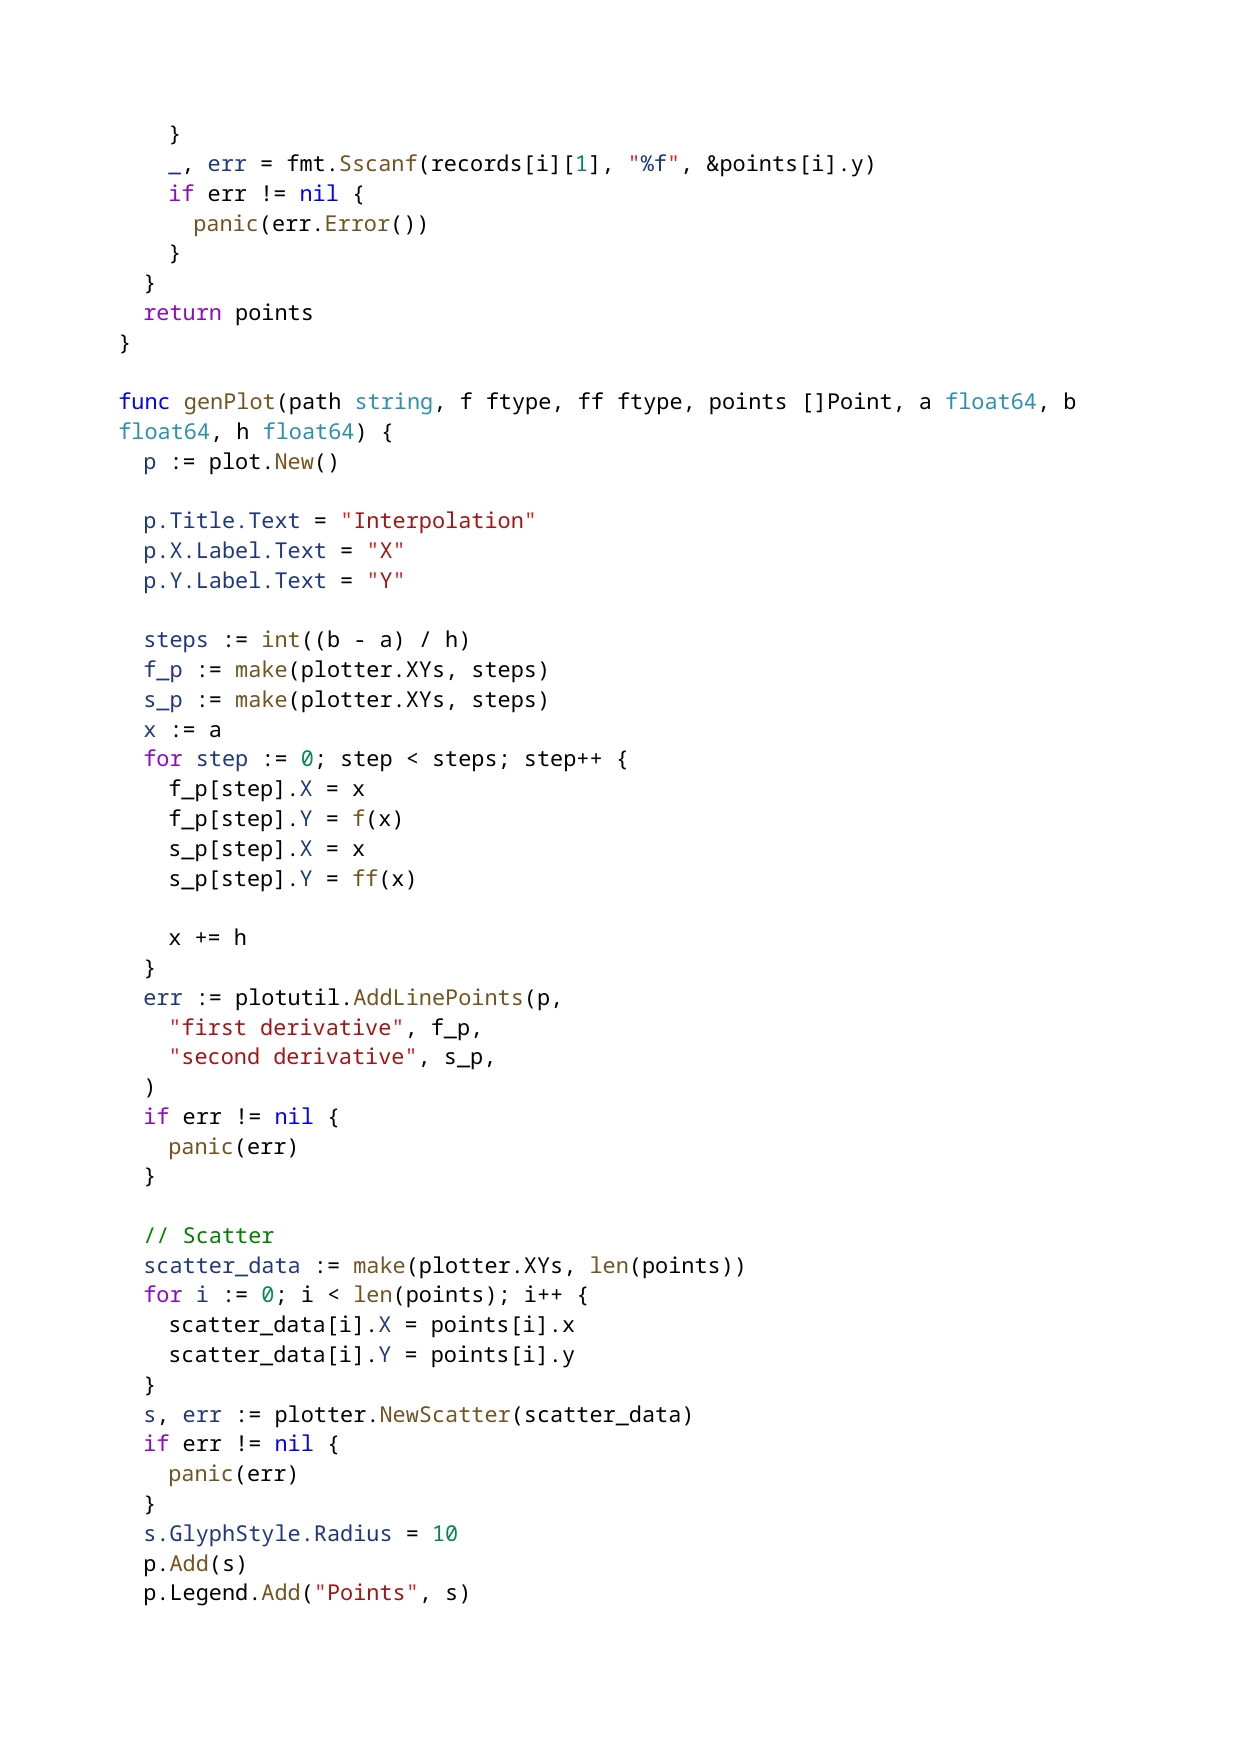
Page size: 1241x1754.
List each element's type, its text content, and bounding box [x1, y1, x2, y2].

text for i := 0; i < len(points); i++ { [118, 1279, 1122, 1309]
text scatter_data := make(plotter.XYs, len(points)) [118, 1250, 1122, 1279]
text } [118, 952, 1122, 982]
text f_p[step].X = x [118, 773, 1122, 803]
text _, err = fmt.Sscanf(records[i][1], "%f", &points[i].y) [118, 148, 1122, 178]
text scatter_data[i].Y = points[i].y [118, 1339, 1122, 1369]
text p.Title.Text = "Interpolation" [118, 505, 1122, 535]
text if err != nil { [118, 1101, 1122, 1131]
text s_p[step].X = x [118, 833, 1122, 863]
text x := a [118, 714, 1122, 743]
text } [118, 118, 1122, 148]
text s.GlyphStyle.Radius = 10 [118, 1518, 1122, 1548]
text } [118, 1160, 1122, 1190]
text return points [118, 297, 1122, 327]
text for step := 0; step < steps; step++ { [118, 743, 1122, 773]
text } [118, 327, 1122, 356]
text } [118, 1369, 1122, 1399]
text "second derivative", s_p, [118, 1041, 1122, 1071]
text steps := int((b - a) / h) [118, 624, 1122, 654]
text "first derivative", f_p, [118, 1011, 1122, 1041]
text } [118, 267, 1122, 297]
text // Scatter [118, 1220, 1122, 1250]
text p.X.Label.Text = "X" [118, 535, 1122, 565]
text f_p := make(plotter.XYs, steps) [118, 654, 1122, 684]
text p.Legend.Add("Points", s) [118, 1577, 1122, 1607]
text func genPlot(path string, f ftype, ff ftype, points []Point, a float64, b float64, h float64) { [118, 386, 1122, 446]
text f_p[step].Y = f(x) [118, 803, 1122, 833]
text p := plot.New() [118, 446, 1122, 476]
text panic(err) [118, 1131, 1122, 1160]
text err := plotutil.AddLinePoints(p, [118, 982, 1122, 1011]
text if err != nil { [118, 1428, 1122, 1458]
text panic(err) [118, 1458, 1122, 1488]
text x += h [118, 922, 1122, 952]
text if err != nil { [118, 178, 1122, 207]
text panic(err.Error()) [118, 207, 1122, 237]
text scatter_data[i].X = points[i].x [118, 1309, 1122, 1339]
text s_p[step].Y = ff(x) [118, 863, 1122, 892]
text s, err := plotter.NewScatter(scatter_data) [118, 1399, 1122, 1428]
text } [118, 237, 1122, 267]
text s_p := make(plotter.XYs, steps) [118, 684, 1122, 714]
text ) [118, 1071, 1122, 1101]
text } [118, 1488, 1122, 1518]
text p.Y.Label.Text = "Y" [118, 565, 1122, 594]
text p.Add(s) [118, 1548, 1122, 1577]
